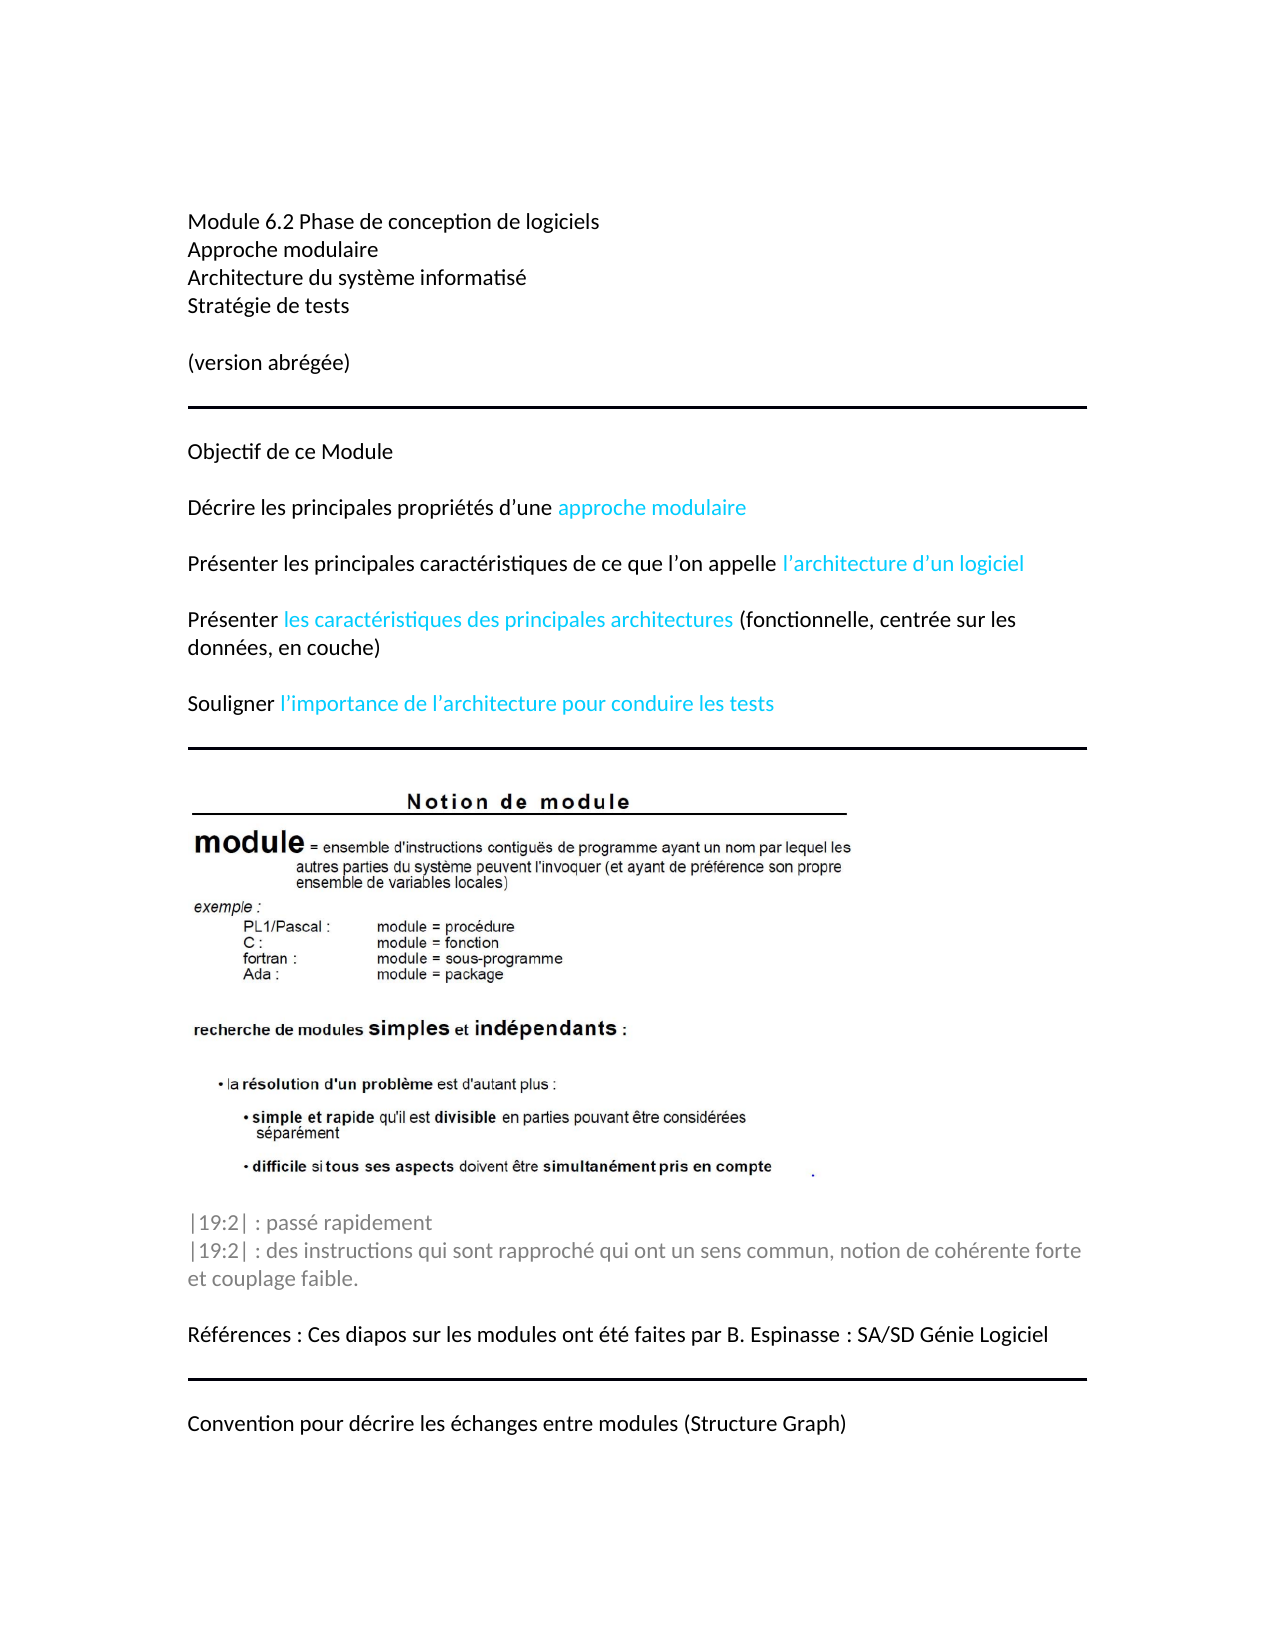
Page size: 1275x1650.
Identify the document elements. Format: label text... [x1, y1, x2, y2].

text Module 6.2 Phase de conception de logiciels [187, 207, 1087, 236]
text (version abrégée) [187, 348, 1087, 376]
text Approche modulaire [187, 236, 1087, 263]
text Présenter les caractéristiques des principales architectures (fonctionnelle, centrée sur les données, en couche) [187, 605, 1087, 661]
text |19:2| : passé rapidement [187, 1208, 1087, 1236]
text Décrire les principales propriétés d’une approche modulaire [187, 493, 1087, 521]
text Références : Ces diapos sur les modules ont été faites par B. Espinasse : SA/SD Génie Logiciel [187, 1320, 1087, 1348]
text Souligner l’importance de l’architecture pour conduire les tests [187, 689, 1087, 717]
text Convention pour décrire les échanges entre modules (Structure Graph) [187, 1409, 1087, 1437]
text Architecture du système informatisé [187, 263, 1087, 292]
text Présenter les principales caractéristiques de ce que l’on appelle l’architecture d’un logiciel [187, 549, 1087, 577]
text Objectif de ce Module [187, 437, 1087, 465]
picture [187, 778, 854, 1180]
text |19:2| : des instructions qui sont rapproché qui ont un sens commun, notion de cohérente forte et couplage faible. [187, 1236, 1087, 1292]
text Stratégie de tests [187, 292, 1087, 319]
